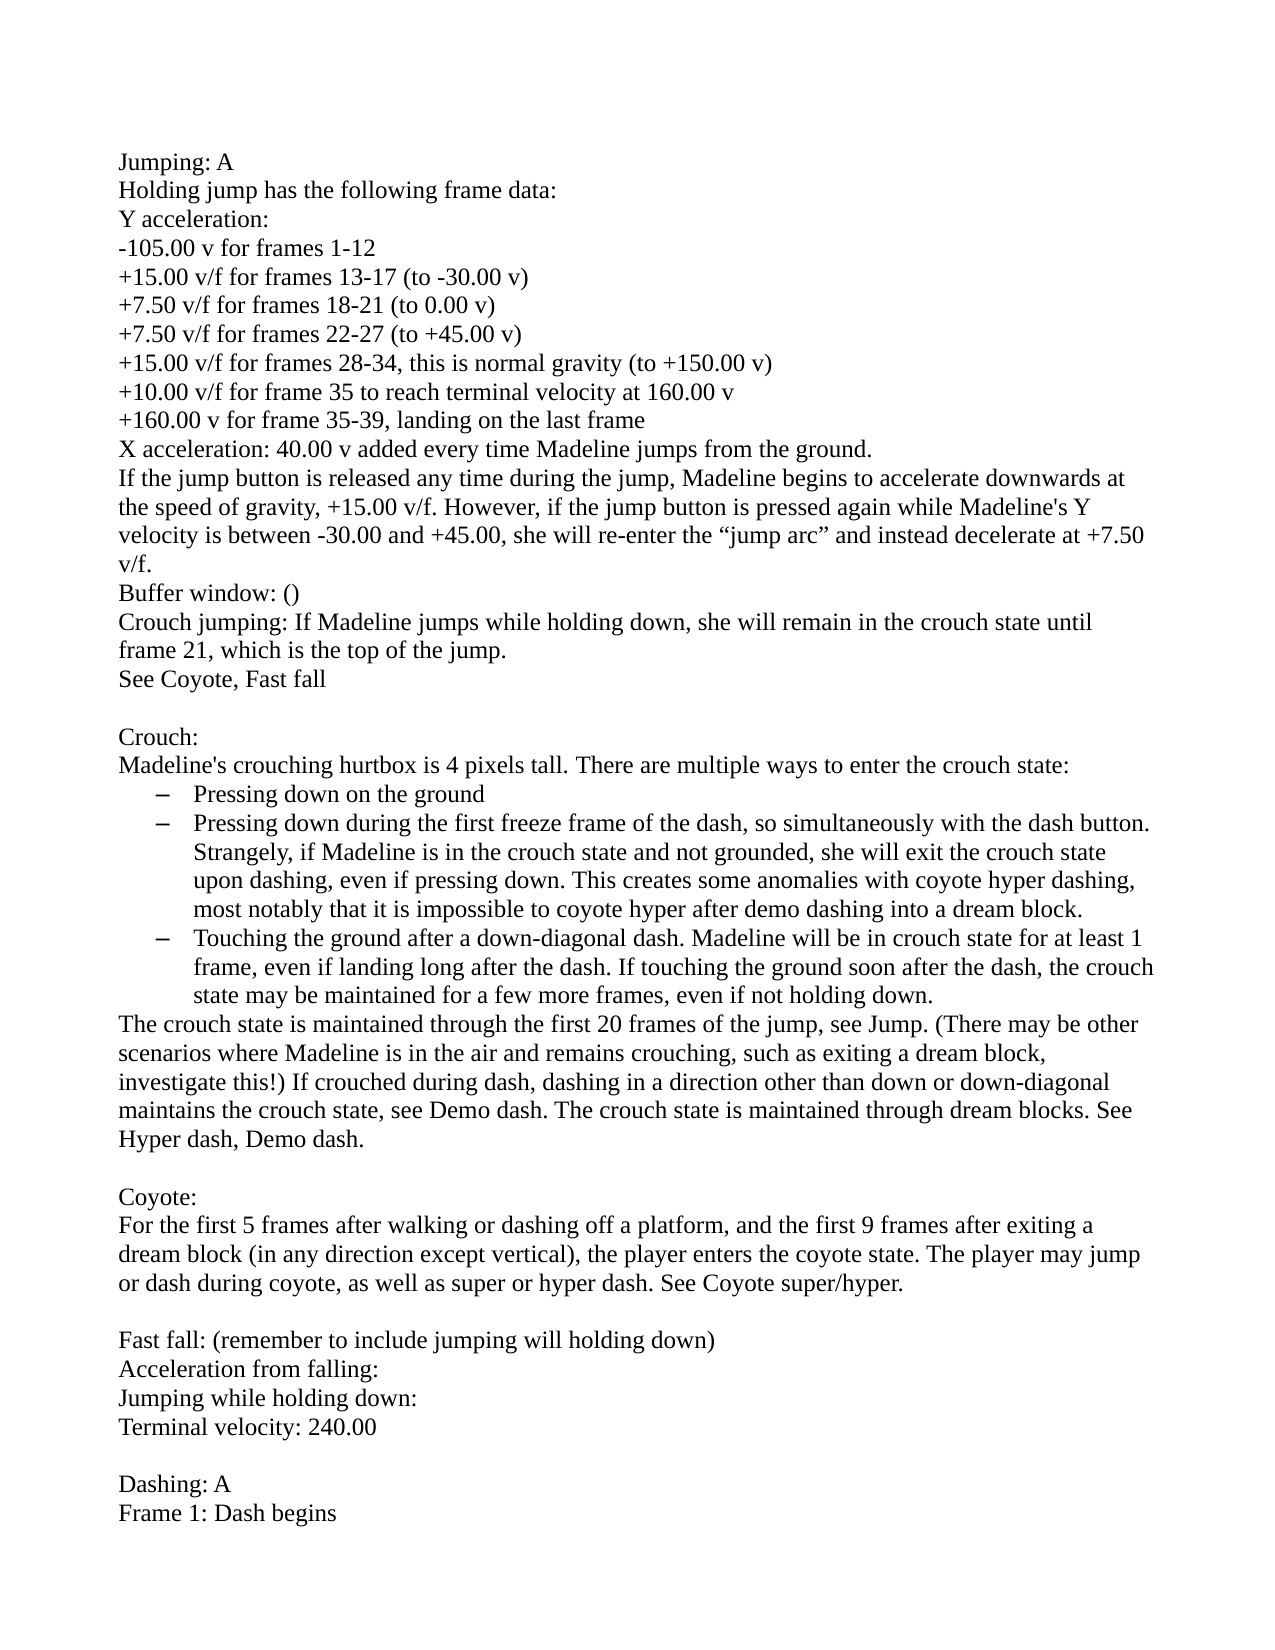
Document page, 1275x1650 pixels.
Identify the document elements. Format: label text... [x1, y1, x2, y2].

text +7.50 v/f for frames 22-27 (to +45.00 v) [118, 319, 1157, 348]
text Buffer window: () [118, 578, 1157, 607]
text If the jump button is released any time during the jump, Madeline begins to accelerate downwards at the speed of gravity, +15.00 v/f. However, if the jump button is pressed again while Madeline's Y velocity is between -30.00 and +45.00, she will re-enter the “jump arc” and instead decelerate at +7.50 v/f. [118, 463, 1157, 578]
list Pressing down during the first freeze frame of the dash, so simultaneously with the dash button. Strangely, if Madeline is in the crouch state and not grounded, she will exit the crouch state upon dashing, even if pressing down. This creates some anomalies with coyote hyper dashing, most notably that it is impossible to coyote hyper after demo dashing into a dream block. [156, 808, 1157, 923]
text Terminal velocity: 240.00 [118, 1412, 1157, 1441]
text X acceleration: 40.00 v added every time Madeline jumps from the ground. [118, 434, 1157, 463]
text Crouch jumping: If Madeline jumps while holding down, she will remain in the crouch state until frame 21, which is the top of the jump. [118, 607, 1157, 664]
text -105.00 v for frames 1-12 [118, 233, 1157, 262]
text Dashing: A [118, 1469, 1157, 1498]
text +15.00 v/f for frames 13-17 (to -30.00 v) [118, 262, 1157, 291]
text Madeline's crouching hurtbox is 4 pixels tall. There are multiple ways to enter the crouch state: [118, 751, 1157, 779]
text Fast fall: (remember to include jumping will holding down) [118, 1326, 1157, 1354]
text The crouch state is maintained through the first 20 frames of the jump, see Jump. (There may be other scenarios where Madeline is in the air and remains crouching, such as exiting a dream block, investigate this!) If crouched during dash, dashing in a direction other than down or down-diagonal maintains the crouch state, see Demo dash. The crouch state is maintained through dream blocks. See Hyper dash, Demo dash. [118, 1009, 1157, 1153]
text Acceleration from falling: [118, 1354, 1157, 1383]
text Frame 1: Dash begins [118, 1498, 1157, 1527]
text Coyote: [118, 1182, 1157, 1211]
text +15.00 v/f for frames 28-34, this is normal gravity (to +150.00 v) [118, 348, 1157, 377]
text +10.00 v/f for frame 35 to reach terminal velocity at 160.00 v [118, 377, 1157, 406]
list Pressing down on the ground [156, 779, 1157, 808]
text Holding jump has the following frame data: [118, 176, 1157, 204]
text Jumping: A [118, 147, 1157, 176]
text Jumping while holding down: [118, 1383, 1157, 1412]
text +160.00 v for frame 35-39, landing on the last frame [118, 406, 1157, 434]
list Touching the ground after a down-diagonal dash. Madeline will be in crouch state for at least 1 frame, even if landing long after the dash. If touching the ground soon after the dash, the crouch state may be maintained for a few more frames, even if not holding down. [156, 923, 1157, 1009]
text +7.50 v/f for frames 18-21 (to 0.00 v) [118, 291, 1157, 319]
text Y acceleration: [118, 204, 1157, 233]
text See Coyote, Fast fall [118, 664, 1157, 693]
text For the first 5 frames after walking or dashing off a platform, and the first 9 frames after exiting a dream block (in any direction except vertical), the player enters the coyote state. The player may jump or dash during coyote, as well as super or hyper dash. See Coyote super/hyper. [118, 1211, 1157, 1297]
text Crouch: [118, 722, 1157, 751]
